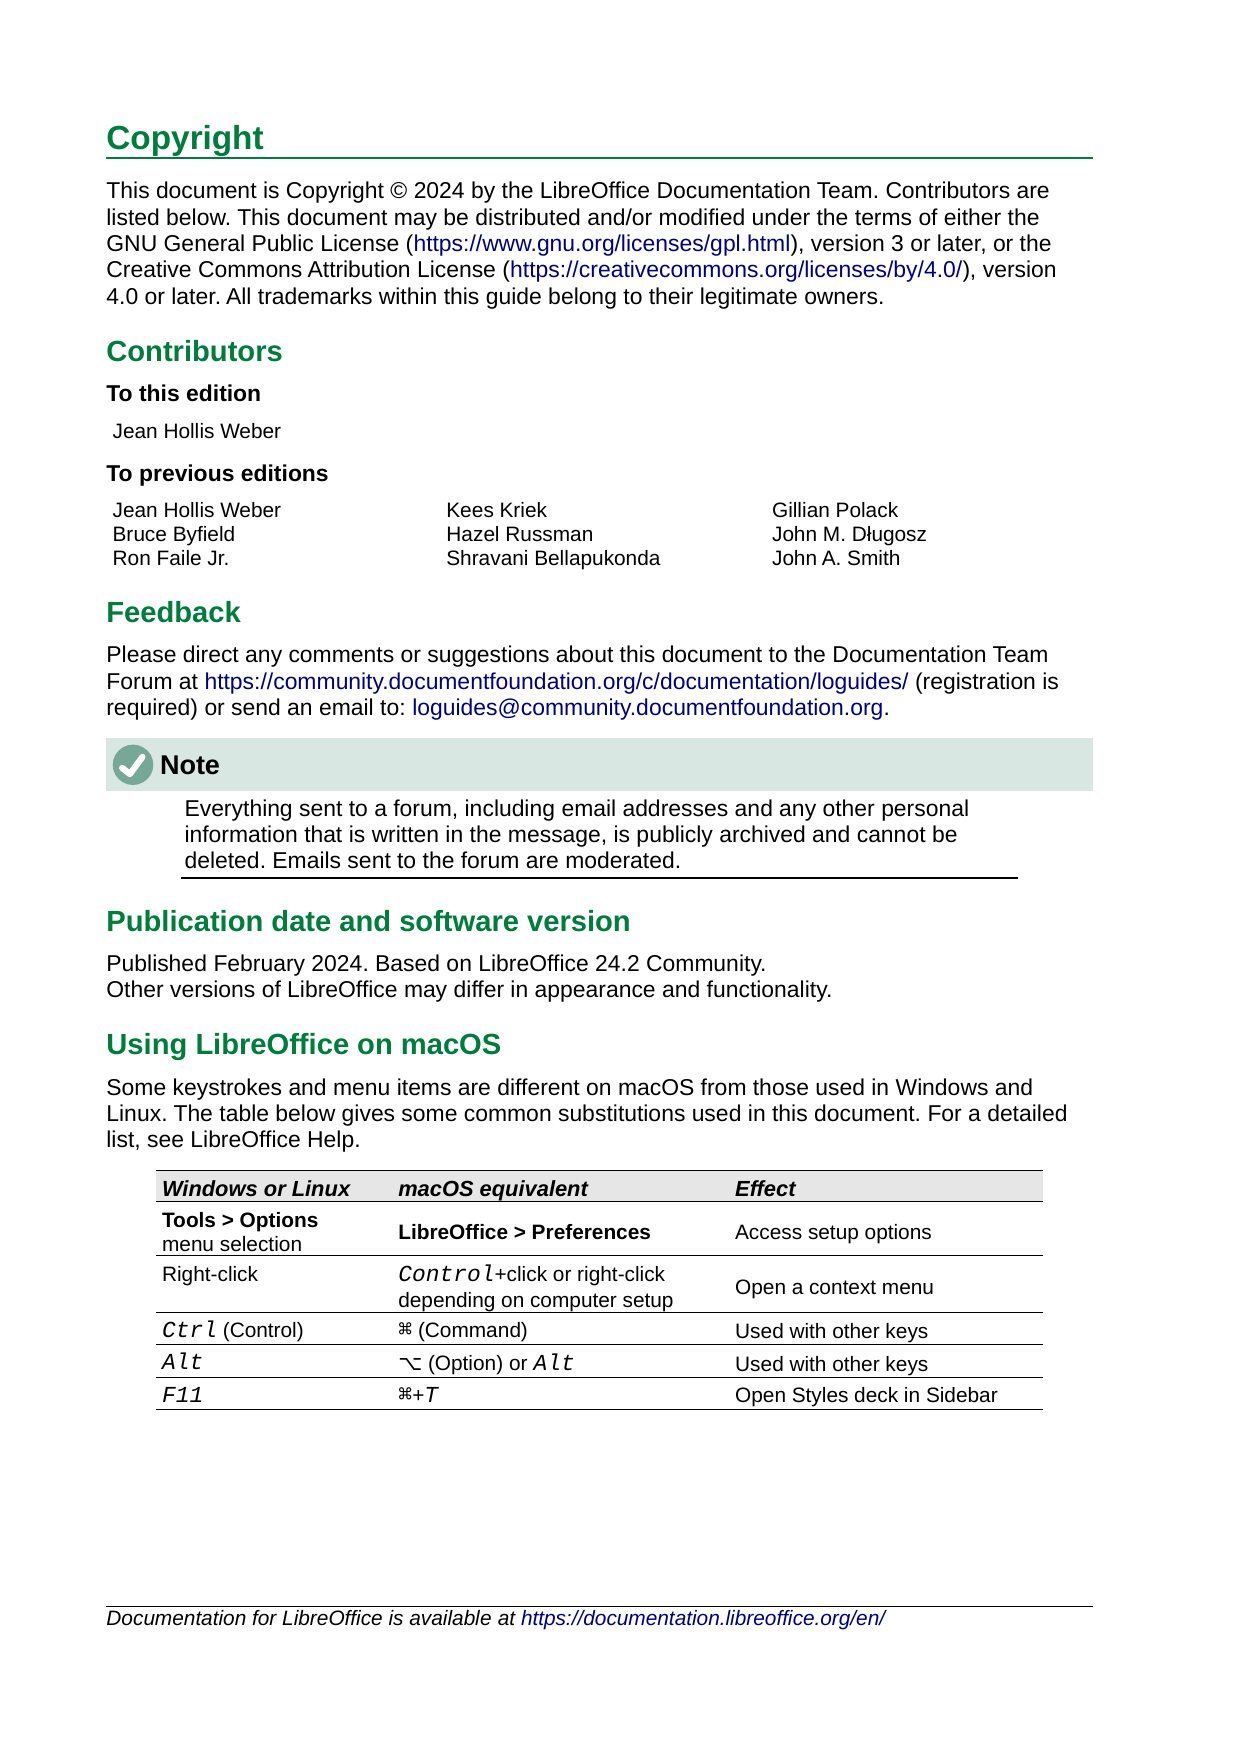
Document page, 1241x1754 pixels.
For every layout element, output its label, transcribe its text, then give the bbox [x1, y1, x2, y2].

text Everything sent to a forum, including email addresses and any other personal information that is written in the message, is publicly archived and cannot be deleted. Emails sent to the forum are moderated. [181, 791, 1018, 877]
text To this edition [106, 380, 1093, 407]
table_cell Alt [156, 1345, 392, 1377]
text Published February 2024. Based on LibreOffice 24.2 Community. Other versions of LibreOffice may differ in appearance and functionality. [106, 950, 1093, 1002]
table_cell Shravani Bellapukonda [440, 546, 766, 570]
subtitle Contributors [106, 334, 1093, 368]
subtitle Using LibreOffice on macOS [106, 1027, 1093, 1061]
subtitle Note [106, 738, 1093, 791]
table_cell Tools > Options menu selection [156, 1202, 392, 1255]
table_header [766, 419, 1093, 448]
text To previous editions [106, 459, 1093, 486]
table_cell LibreOffice > Preferences [392, 1202, 729, 1255]
table_cell Open a context menu [729, 1256, 1043, 1312]
table_cell ⌥ (Option) or Alt [392, 1345, 729, 1377]
text This document is Copyright © 2024 by the LibreOffice Documentation Team. Contributors are listed below. This document may be distributed and/or modified under the terms of either the GNU General Public License (https://www.gnu.org/licenses/gpl.html), version 3 or later, or the Creative Commons Attribution License (https://creativecommons.org/licenses/by/4.0/), version 4.0 or later. All trademarks within this guide belong to their legitimate owners. [106, 177, 1093, 309]
table_header Effect [729, 1171, 1043, 1201]
table_cell Used with other keys [729, 1313, 1043, 1344]
table_header Jean Hollis Weber [106, 419, 440, 448]
table_cell Ron Faile Jr. [106, 546, 440, 570]
table_cell Open Styles deck in Sidebar [729, 1378, 1043, 1409]
text Some keystrokes and menu items are different on macOS from those used in Windows and Linux. The table below gives some common substitutions used in this document. For a detailed list, see LibreOffice Help. [106, 1073, 1093, 1152]
table_header [440, 419, 766, 448]
table_cell Ctrl (Control) [156, 1313, 392, 1344]
table_cell Access setup options [729, 1202, 1043, 1255]
table_cell Right-click [156, 1256, 392, 1312]
subtitle Copyright [106, 118, 1093, 157]
table_cell Used with other keys [729, 1345, 1043, 1377]
table_header Windows or Linux [156, 1171, 392, 1201]
table_header macOS equivalent [392, 1171, 729, 1201]
subtitle Publication date and software version [106, 904, 1093, 937]
table_cell Hazel Russman [440, 522, 766, 546]
table_header Kees Kriek [440, 498, 766, 522]
table_cell John M. Długosz [766, 522, 1093, 546]
table_cell Bruce Byfield [106, 522, 440, 546]
subtitle Feedback [106, 595, 1093, 629]
table_header Gillian Polack [766, 498, 1093, 522]
text Please direct any comments or suggestions about this document to the Documentation Team Forum at https://community.documentfoundation.org/c/documentation/loguides/ (registration is required) or send an email to: loguides@community.documentfoundation.org. [106, 641, 1093, 720]
table_cell F11 [156, 1378, 392, 1409]
table_cell ⌘+T [392, 1378, 729, 1409]
table_cell Control+click or right-click depending on computer setup [392, 1256, 729, 1312]
table_cell ⌘ (Command) [392, 1313, 729, 1344]
table_header Jean Hollis Weber [106, 498, 440, 522]
table_cell John A. Smith [766, 546, 1093, 570]
